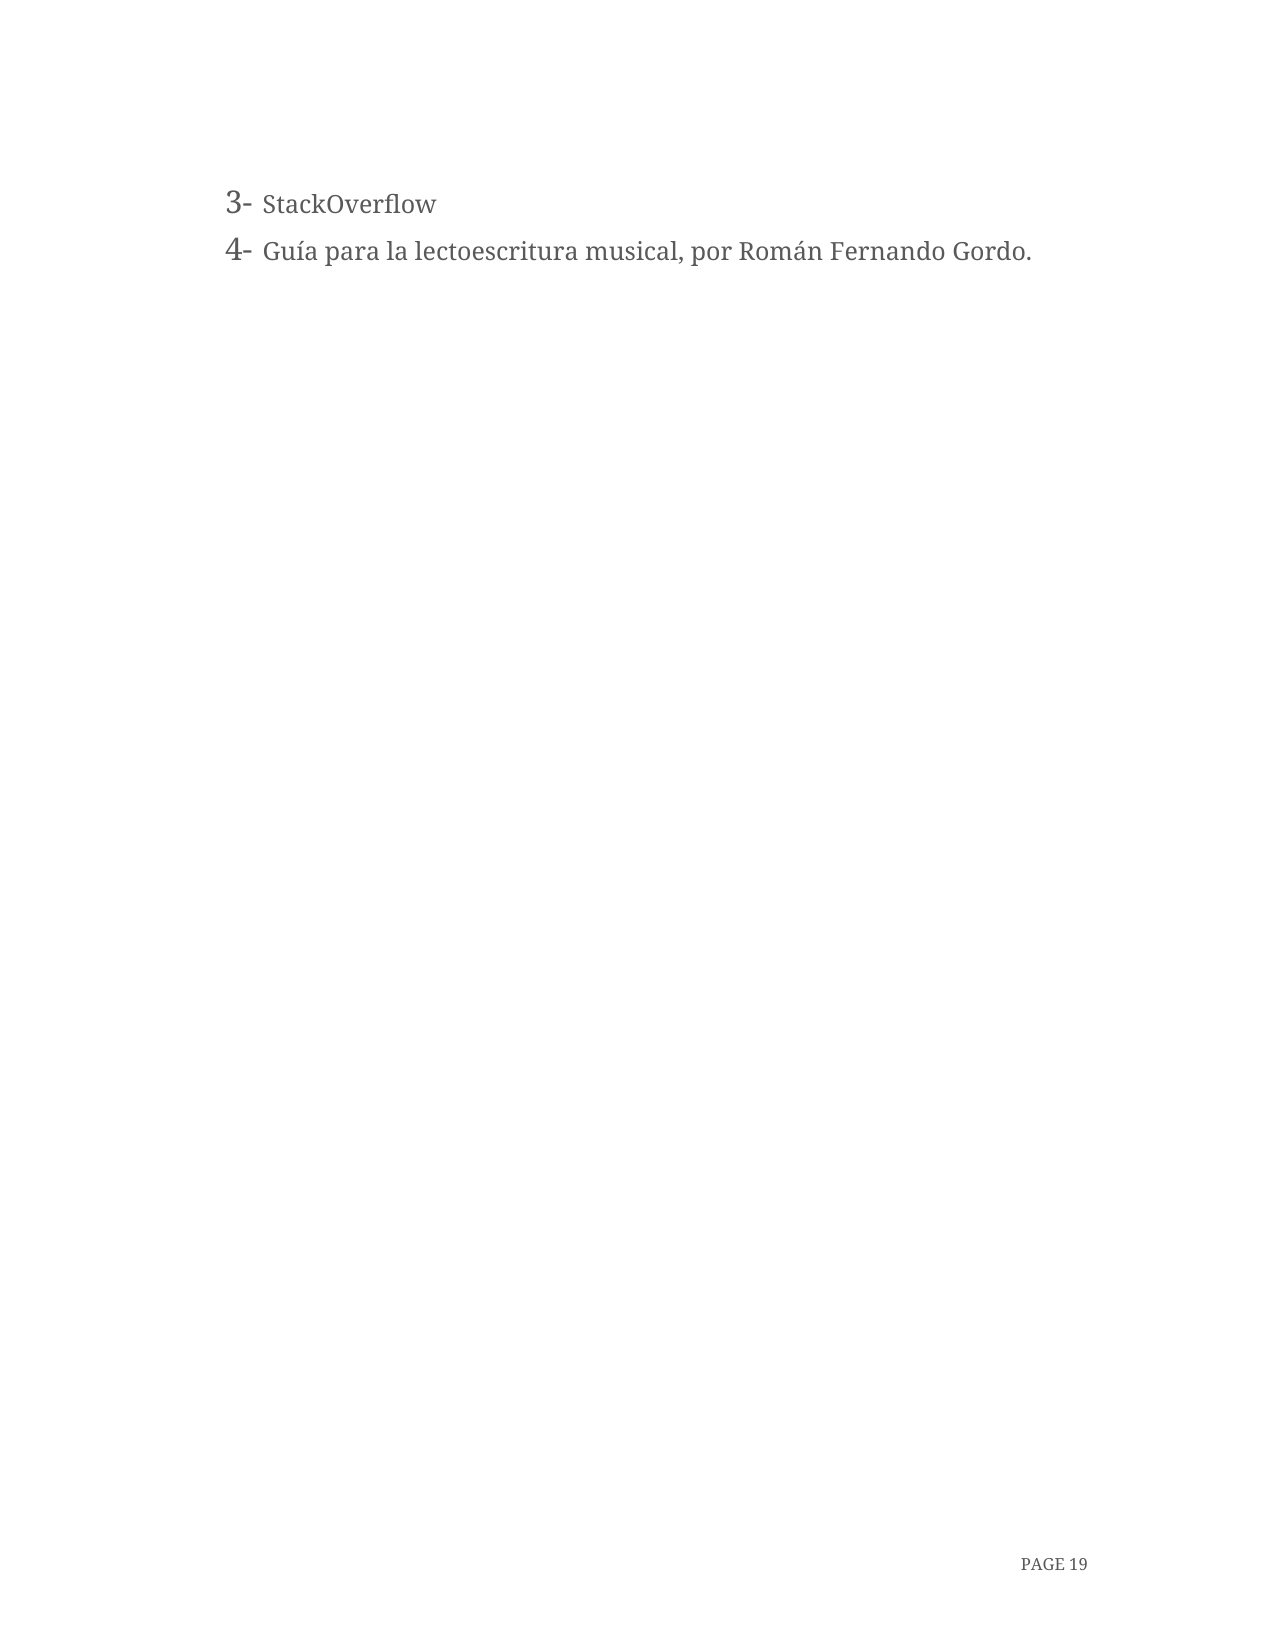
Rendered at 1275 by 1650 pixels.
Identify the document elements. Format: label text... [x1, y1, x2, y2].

list Guía para la lectoescritura musical, por Román Fernando Gordo. [225, 227, 1087, 269]
list StackOverflow [225, 180, 1087, 223]
